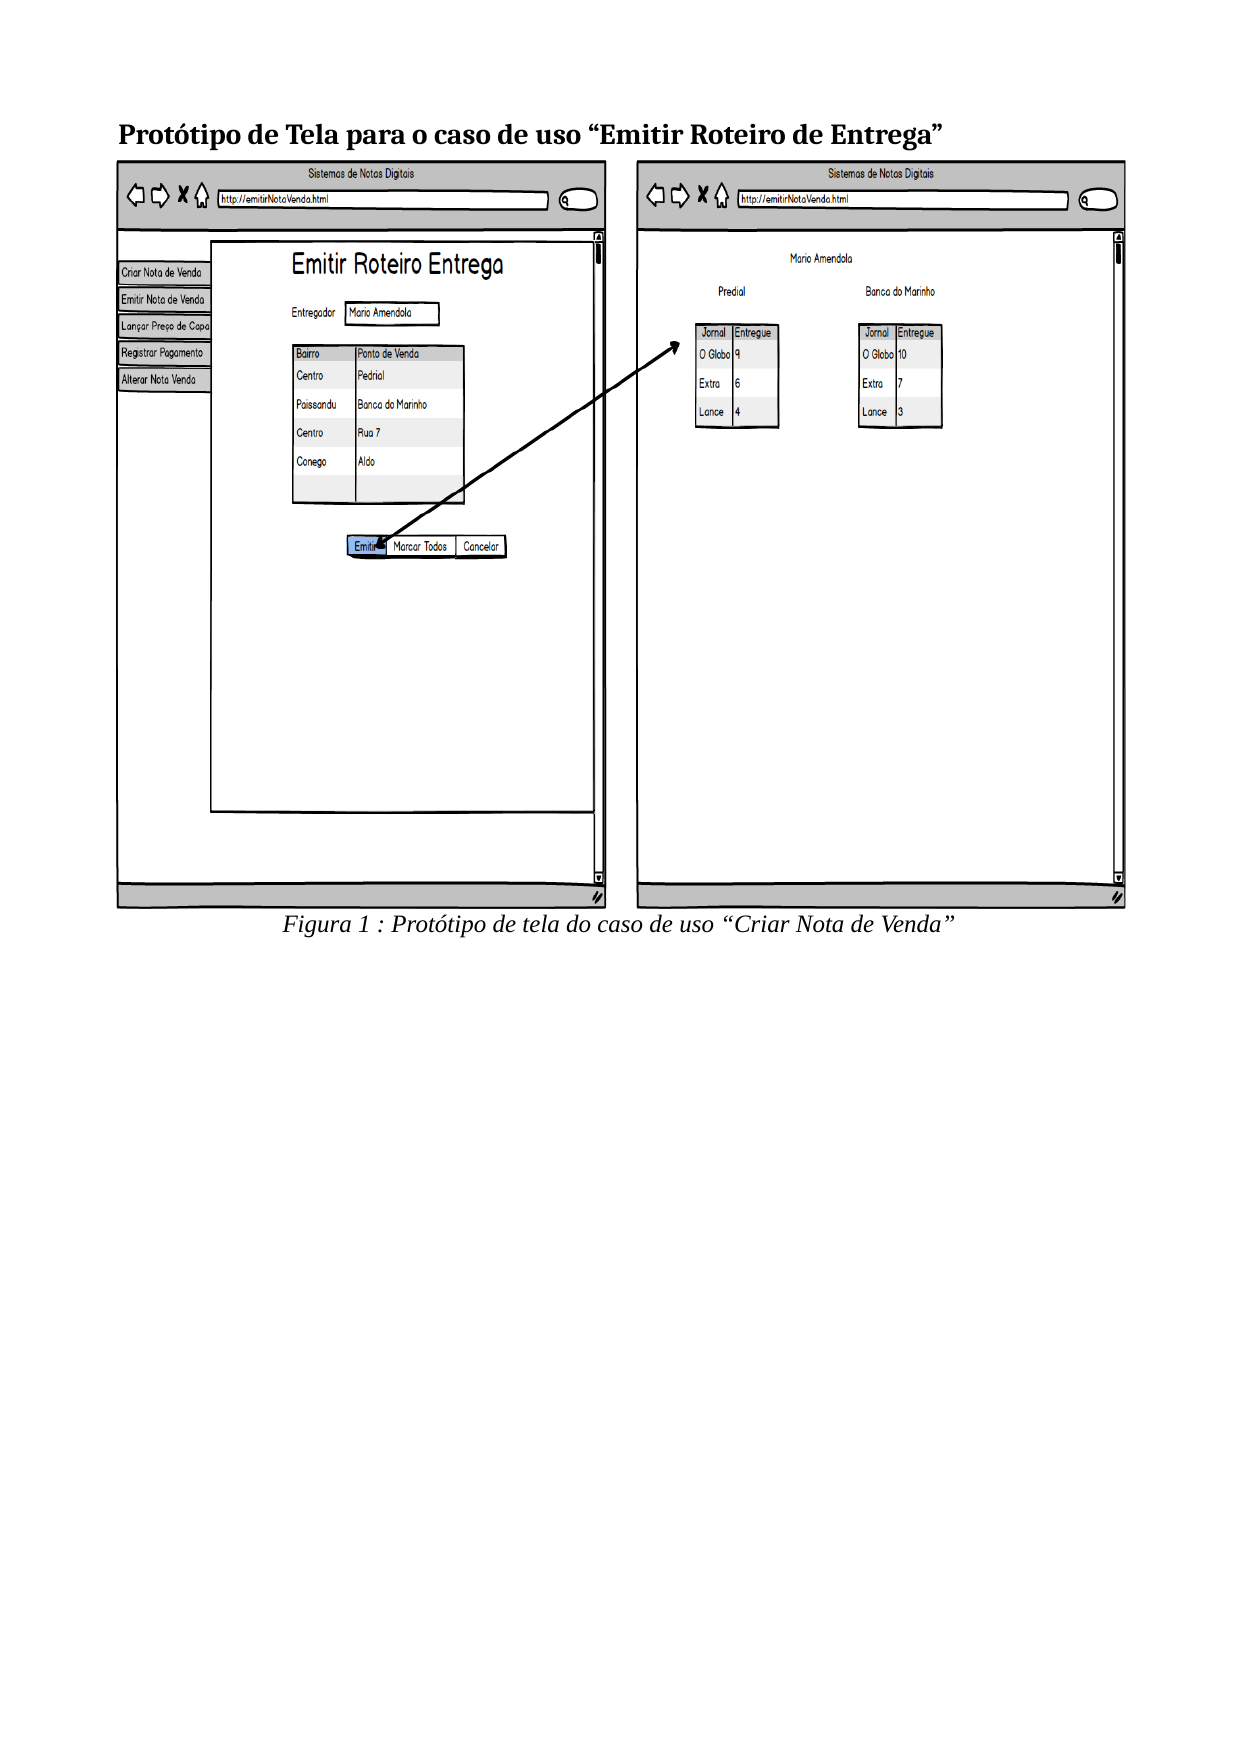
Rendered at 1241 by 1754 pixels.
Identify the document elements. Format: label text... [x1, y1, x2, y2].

subtitle Protótipo de Tela para o caso de uso “Emitir Roteiro de Entrega” [118, 118, 1122, 152]
text Figura 1 : Protótipo de tela do caso de uso “Criar Nota de Venda” [118, 909, 1122, 938]
picture [116, 160, 1126, 909]
